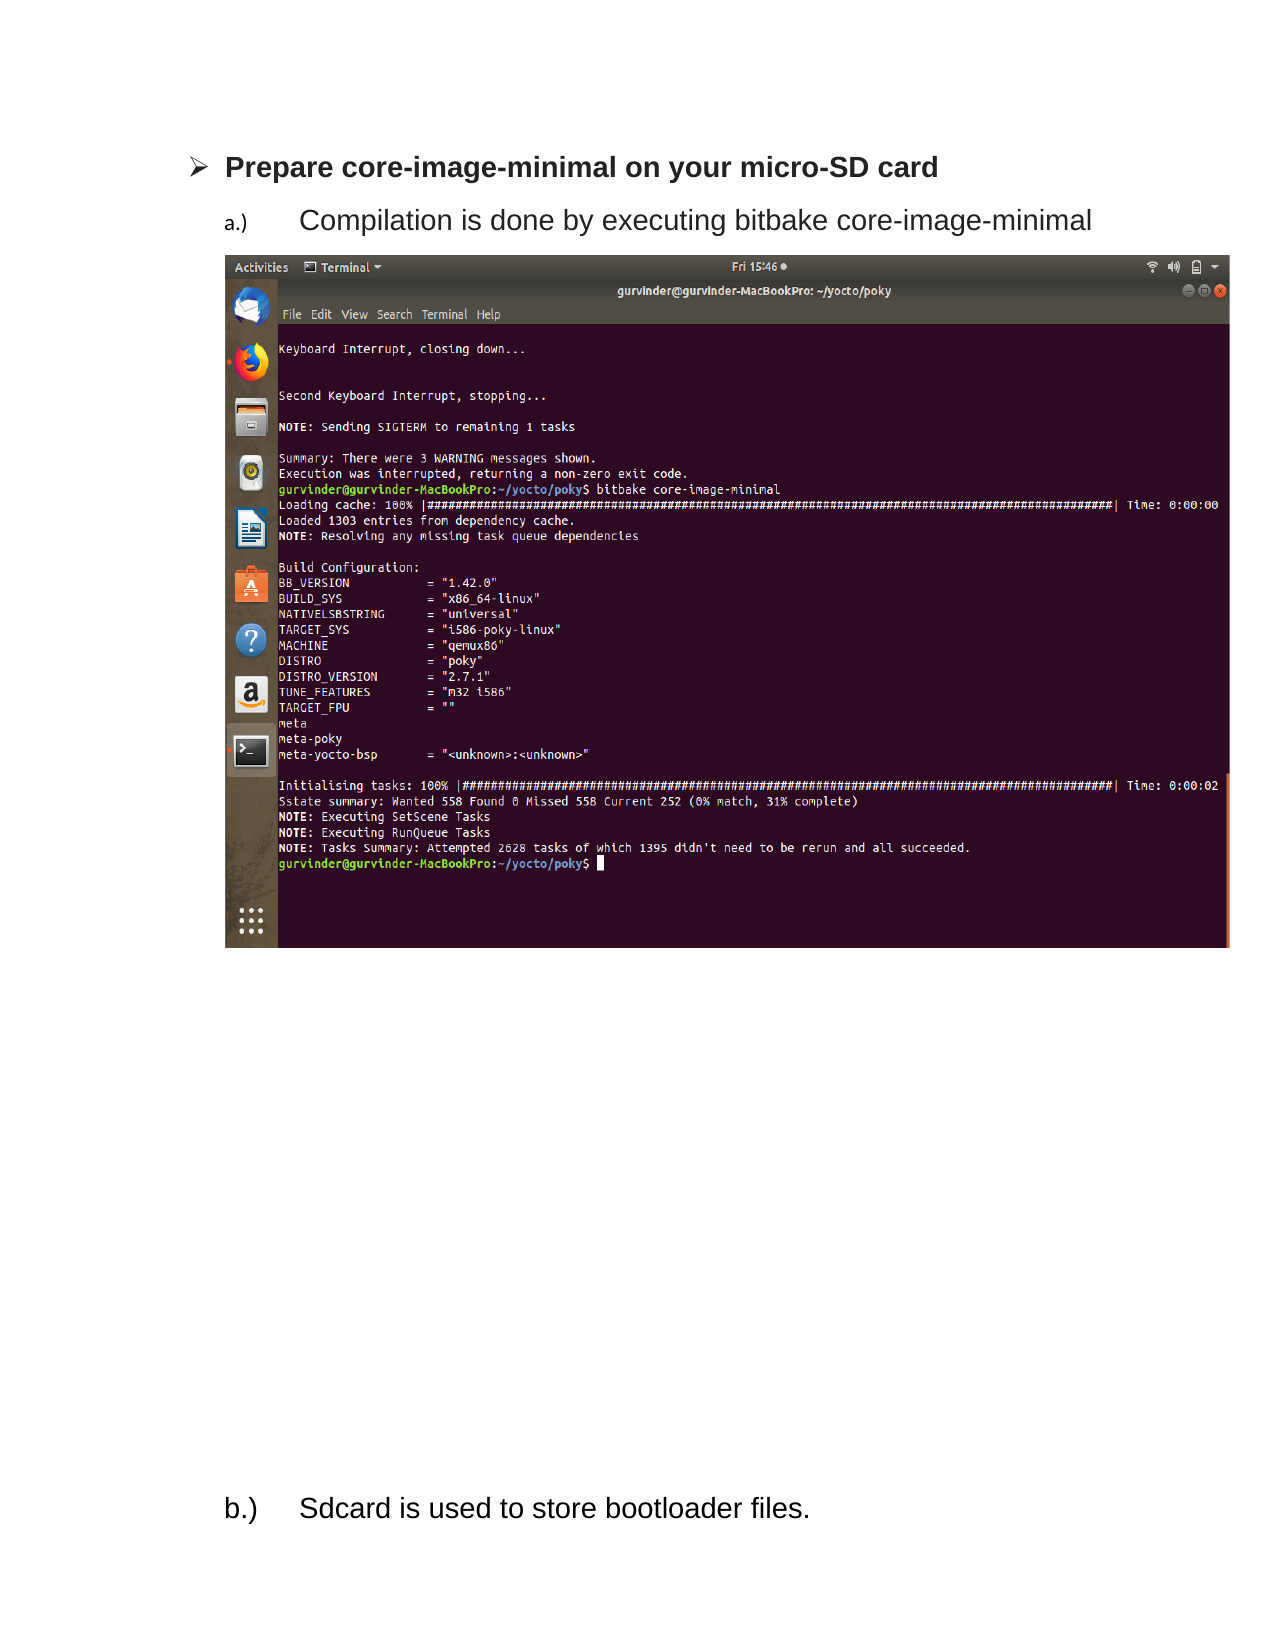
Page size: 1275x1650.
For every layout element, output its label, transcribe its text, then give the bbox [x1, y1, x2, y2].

list Prepare core-image-minimal on your micro-SD card [187, 150, 1125, 184]
picture [225, 255, 1230, 948]
list Compilation is done by executing bitbake core-image-minimal [224, 203, 1125, 236]
list Sdcard is used to store bootloader files. [224, 1491, 1125, 1524]
